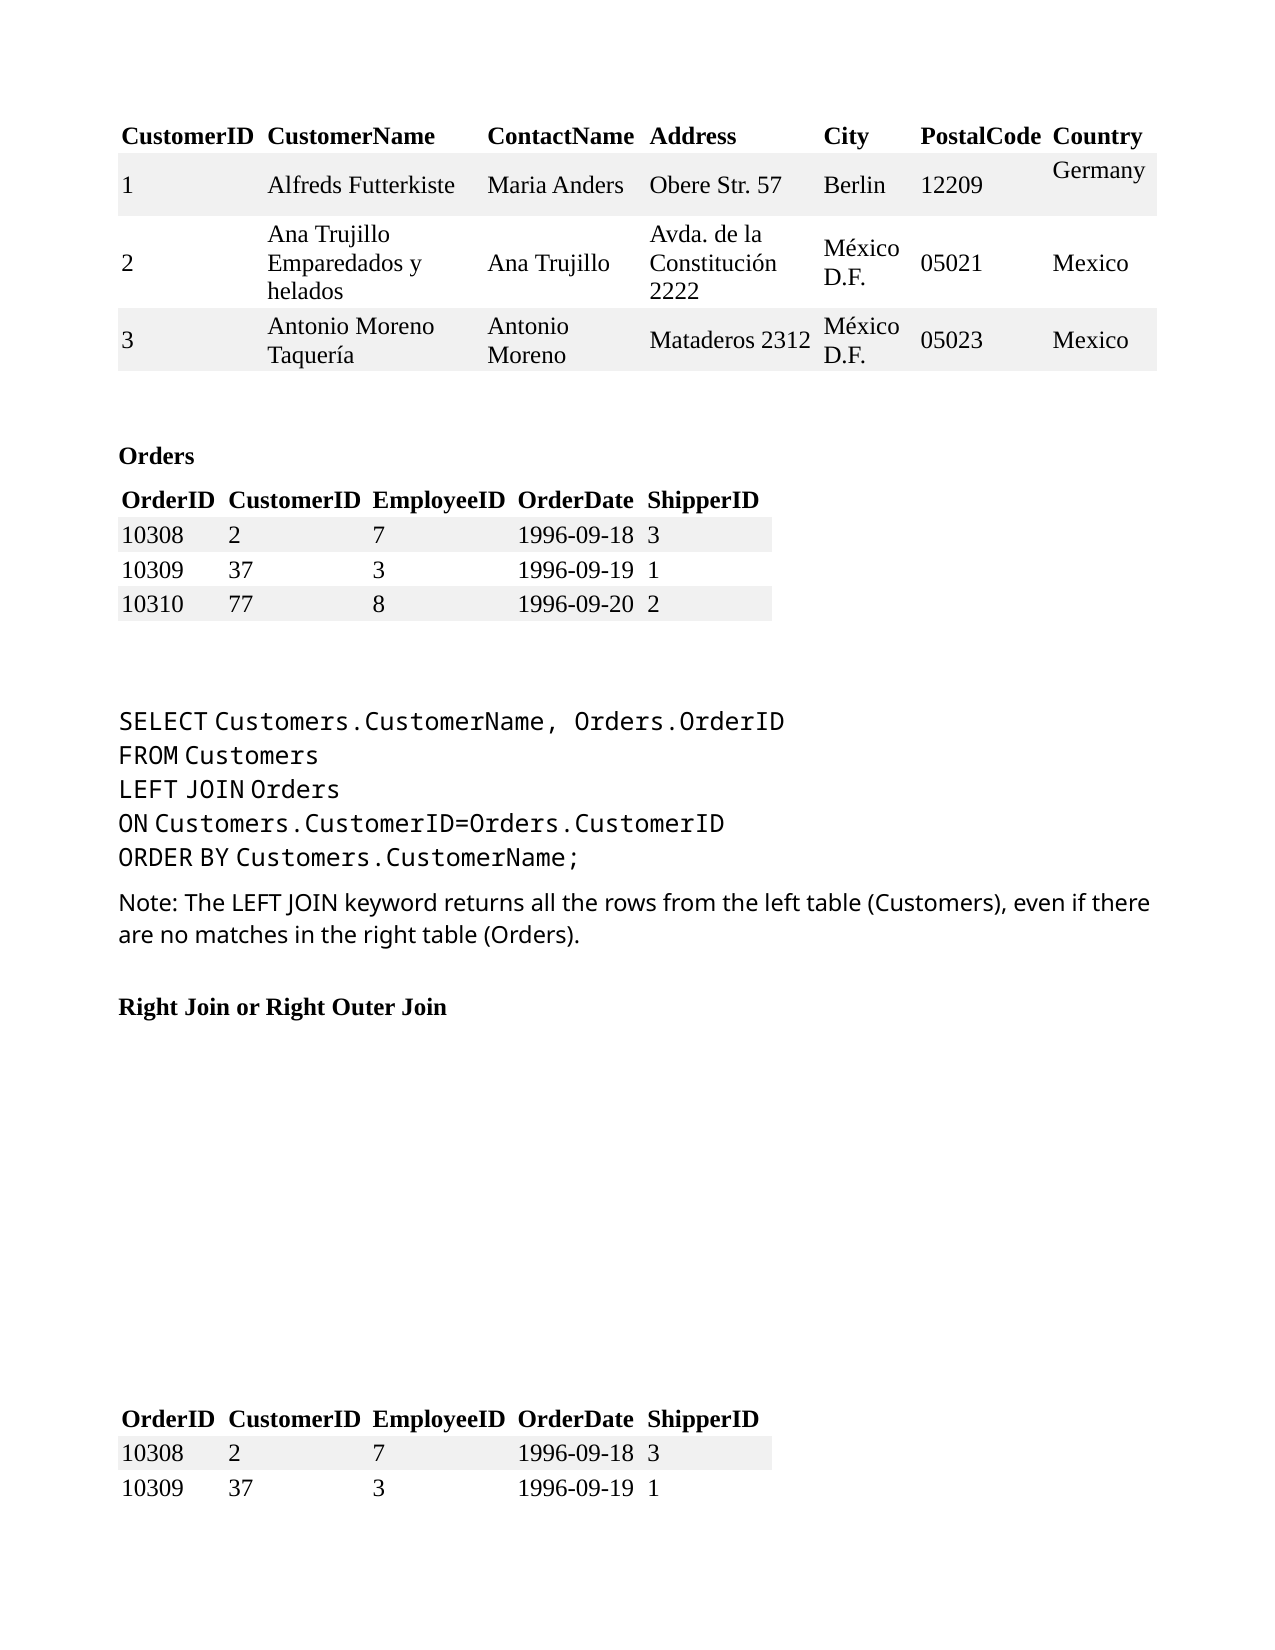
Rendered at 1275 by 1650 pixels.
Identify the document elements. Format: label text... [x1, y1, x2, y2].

table_cell 3 [118, 308, 264, 371]
table_header CustomerID [225, 1401, 369, 1436]
table_cell Mexico [1050, 308, 1157, 371]
table_header Address [646, 118, 820, 153]
text Orders [118, 441, 1157, 470]
table_cell Berlin [820, 153, 917, 216]
table_header EmployeeID [370, 483, 514, 517]
table_cell 1996-09-18 [514, 517, 644, 552]
table_cell Maria Anders [484, 153, 646, 216]
table_header ContactName [484, 118, 646, 153]
table_cell México D.F. [820, 216, 917, 308]
table_cell Alfreds Futterkiste [264, 153, 484, 216]
table_cell Antonio Moreno Taquería [264, 308, 484, 371]
table_cell 1 [118, 153, 264, 216]
table_cell 3 [644, 1436, 772, 1470]
table_cell Ana Trujillo [484, 216, 646, 308]
table_cell Antonio Moreno [484, 308, 646, 371]
table_cell 3 [644, 517, 772, 552]
table_cell 10308 [118, 517, 225, 552]
table_cell 05023 [918, 308, 1049, 371]
table_cell 1996-09-19 [514, 552, 644, 586]
text Right Join or Right Outer Join [118, 963, 1157, 1020]
table_cell 2 [225, 1436, 369, 1470]
table_header OrderID [118, 1401, 225, 1436]
table_cell 1 [644, 552, 772, 586]
table_cell Avda. de la Constitución 2222 [646, 216, 820, 308]
table_cell Obere Str. 57 [646, 153, 820, 216]
table_header CustomerID [118, 118, 264, 153]
table_header ShipperID [644, 483, 772, 517]
table_header ShipperID [644, 1401, 772, 1436]
table_cell 77 [225, 586, 369, 621]
table_cell 1 [644, 1470, 772, 1505]
table_cell 10310 [118, 586, 225, 621]
table_cell 7 [370, 1436, 514, 1470]
table_header City [820, 118, 917, 153]
table_cell 10309 [118, 1470, 225, 1505]
table_cell 10308 [118, 1436, 225, 1470]
table_cell 7 [370, 517, 514, 552]
table_header Country [1050, 118, 1157, 153]
table_cell 2 [118, 216, 264, 308]
table_header OrderID [118, 483, 225, 517]
text SELECT Customers.CustomerName, Orders.OrderID FROM Customers LEFT JOIN Orders ON Customers.CustomerID=Orders.CustomerID ORDER BY Customers.CustomerName; [118, 703, 1157, 874]
table_header PostalCode [918, 118, 1049, 153]
table_cell 37 [225, 1470, 369, 1505]
table_cell 12209 [918, 153, 1049, 216]
table_cell 2 [225, 517, 369, 552]
table_header OrderDate [514, 1401, 644, 1436]
table_header OrderDate [514, 483, 644, 517]
text Note: The LEFT JOIN keyword returns all the rows from the left table (Customers), even if there are no matches in the right table (Orders). [118, 886, 1157, 950]
table_cell 8 [370, 586, 514, 621]
table_cell 3 [370, 552, 514, 586]
table_cell Mexico [1050, 216, 1157, 308]
table_cell 3 [370, 1470, 514, 1505]
table_cell 1996-09-20 [514, 586, 644, 621]
table_cell 37 [225, 552, 369, 586]
table_cell 10309 [118, 552, 225, 586]
table_header EmployeeID [370, 1401, 514, 1436]
table_cell 1996-09-19 [514, 1470, 644, 1505]
table_header CustomerName [264, 118, 484, 153]
table_cell 2 [644, 586, 772, 621]
table_cell 1996-09-18 [514, 1436, 644, 1470]
table_header CustomerID [225, 483, 369, 517]
table_cell Ana Trujillo Emparedados y helados [264, 216, 484, 308]
table_cell 05021 [918, 216, 1049, 308]
table_cell Mataderos 2312 [646, 308, 820, 371]
table_cell México D.F. [820, 308, 917, 371]
table_cell Germany [1050, 153, 1157, 216]
